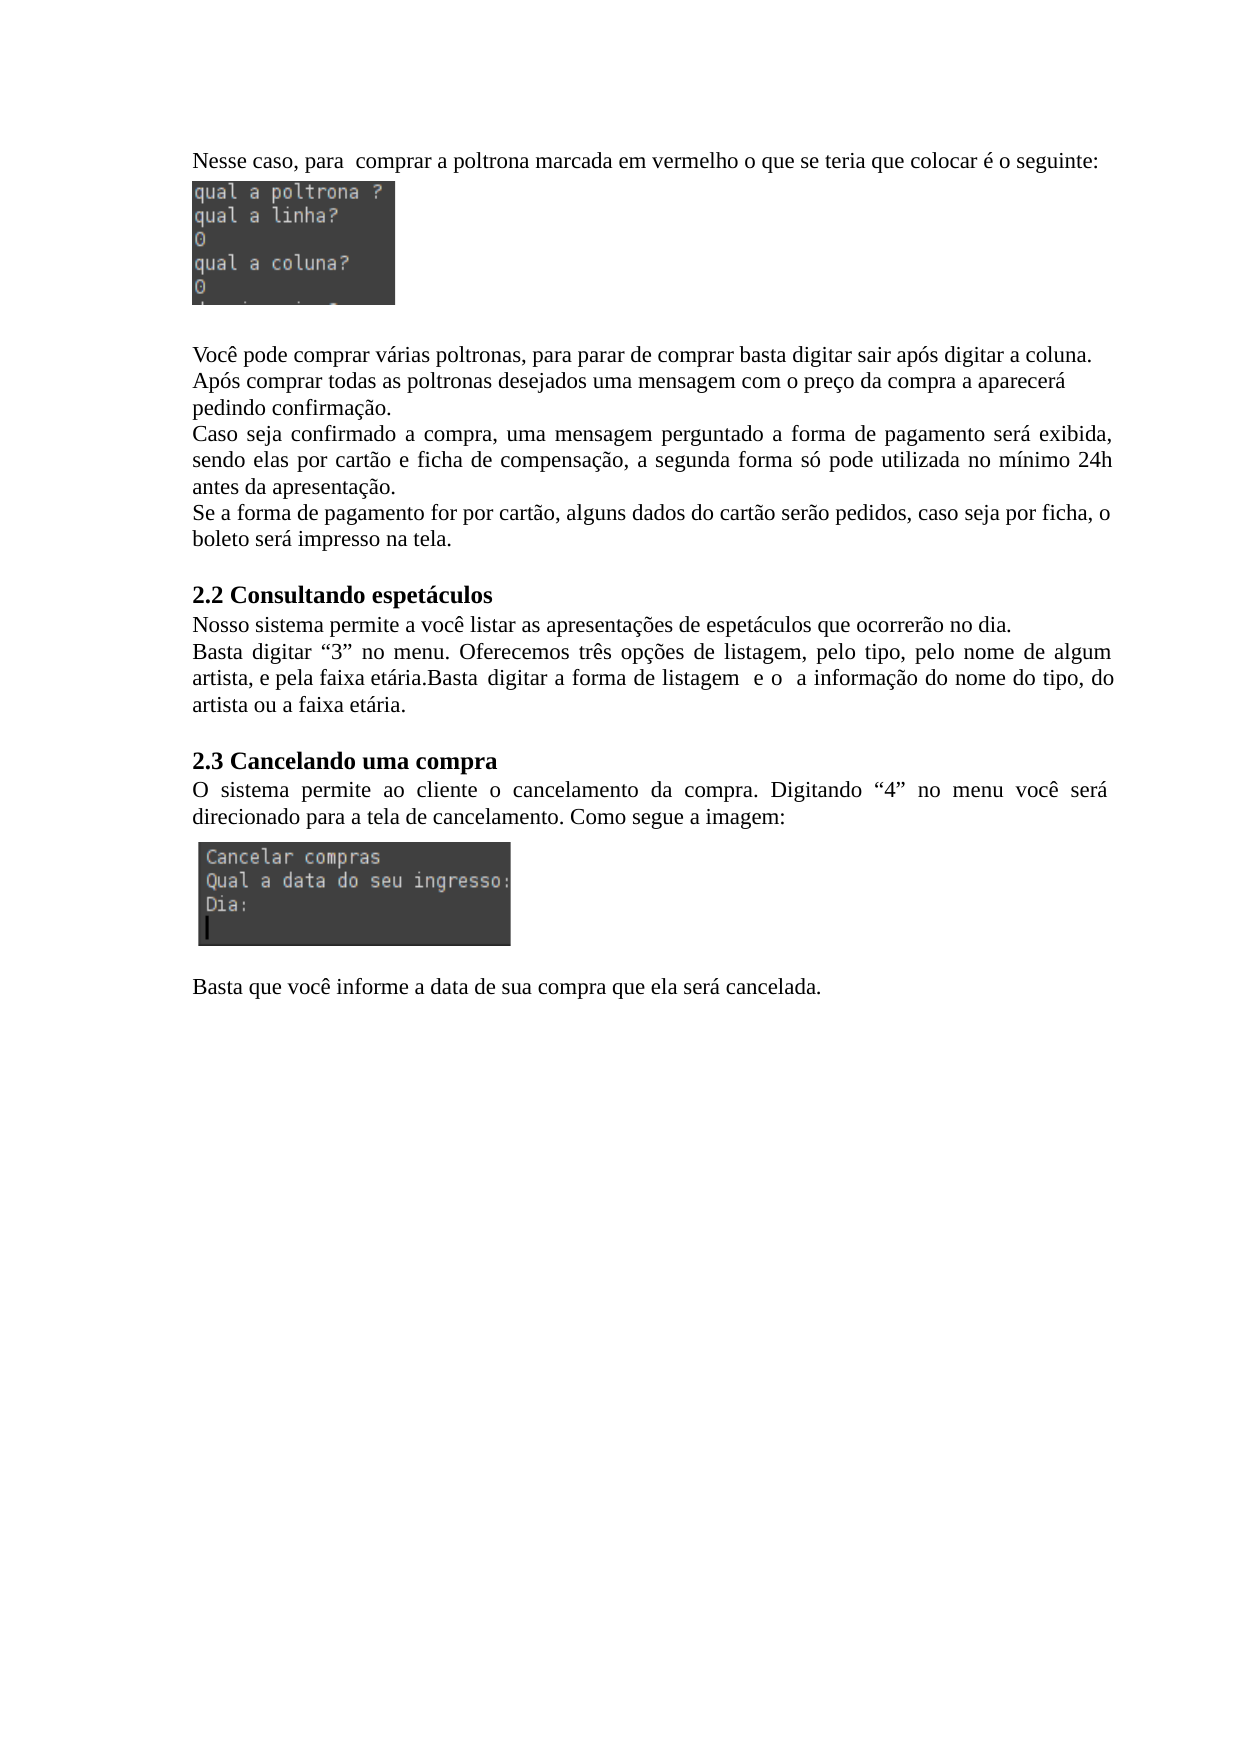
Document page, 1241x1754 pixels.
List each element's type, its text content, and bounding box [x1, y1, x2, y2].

text Basta que você informe a data de sua compra que ela será cancelada. [118, 971, 1122, 1000]
text boleto será impresso na tela. [118, 525, 1122, 552]
text Basta digitar “3” no menu. Oferecemos três opções de listagem, pelo tipo, pelo nome de algum artista, e pela faixa etária.Basta digitar a forma de listagem e o a informação do nome do tipo, do artista ou a faixa etária. [118, 638, 1122, 717]
text Após comprar todas as poltronas desejados uma mensagem com o preço da compra a aparecerá pedindo confirmação. [118, 367, 1122, 420]
text Caso seja confirmado a compra, uma mensagem perguntado a forma de pagamento será exibida, sendo elas por cartão e ficha de compensação, a segunda forma só pode utilizada no mínimo 24h antes da apresentação. [118, 420, 1122, 499]
text O sistema permite ao cliente o cancelamento da compra. Digitando “4” no menu você será direcionado para a tela de cancelamento. Como segue a imagem: [118, 774, 1122, 830]
picture [198, 842, 511, 946]
text 2.3 Cancelando uma compra [118, 746, 1122, 774]
text Se a forma de pagamento for por cartão, alguns dados do cartão serão pedidos, caso seja por ficha, o [118, 499, 1122, 525]
text 2.2 Consultando espetáculos [118, 581, 1122, 609]
text Você pode comprar várias poltronas, para parar de comprar basta digitar sair após digitar a coluna. [118, 341, 1122, 367]
picture [192, 181, 396, 305]
text Nosso sistema permite a você listar as apresentações de espetáculos que ocorrerão no dia. [118, 609, 1122, 638]
text Nesse caso, para comprar a poltrona marcada em vermelho o que se teria que colocar é o seguinte: [118, 147, 1122, 173]
